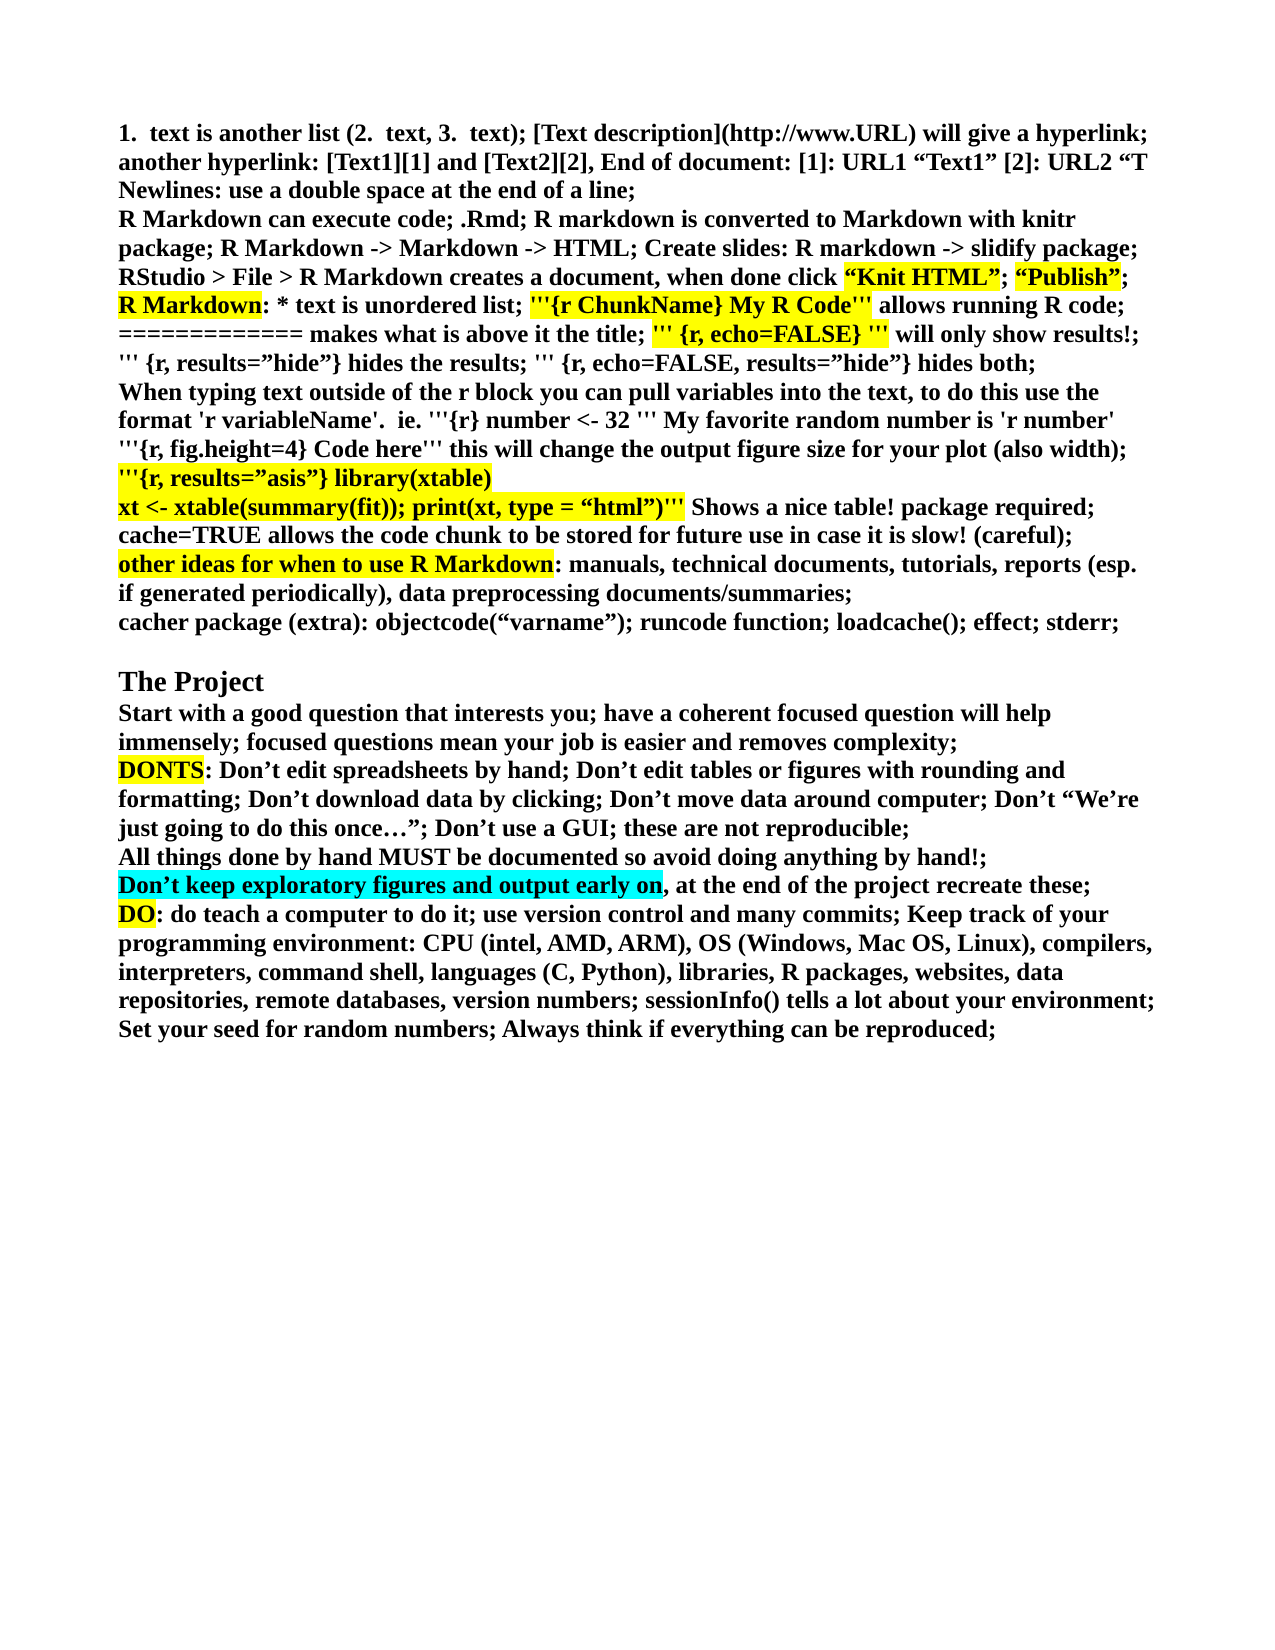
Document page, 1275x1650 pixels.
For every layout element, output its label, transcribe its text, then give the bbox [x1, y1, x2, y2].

text ''' {r, results=”hide”} hides the results; ''' {r, echo=FALSE, results=”hide”} hides both; [118, 348, 1157, 377]
text The Project [118, 664, 1157, 698]
text '''{r, results=”asis”} library(xtable) [118, 463, 1157, 492]
text RStudio > File > R Markdown creates a document, when done click “Knit HTML”; “Publish”; [118, 262, 1157, 291]
text All things done by hand MUST be documented so avoid doing anything by hand!; [118, 842, 1157, 870]
text other ideas for when to use R Markdown: manuals, technical documents, tutorials, reports (esp. if generated periodically), data preprocessing documents/summaries; [118, 549, 1157, 607]
text ============= makes what is above it the title; ''' {r, echo=FALSE} ''' will only show results!; [118, 319, 1157, 348]
text DO: do teach a computer to do it; use version control and many commits; Keep track of your programming environment: CPU (intel, AMD, ARM), OS (Windows, Mac OS, Linux), compilers, interpreters, command shell, languages (C, Python), libraries, R packages, websites, data repositories, remote databases, version numbers; sessionInfo() tells a lot about your environment; [118, 899, 1157, 1014]
text Newlines: use a double space at the end of a line; [118, 176, 1157, 204]
text R Markdown: * text is unordered list; '''{r ChunkName} My R Code''' allows running R code; [118, 291, 1157, 319]
text Start with a good question that interests you; have a coherent focused question will help immensely; focused questions mean your job is easier and removes complexity; [118, 698, 1157, 755]
text When typing text outside of the r block you can pull variables into the text, to do this use the format 'r variableName'. ie. '''{r} number <- 32 ''' My favorite random number is 'r number' [118, 377, 1157, 434]
text cacher package (extra): objectcode(“varname”); runcode function; loadcache(); effect; stderr; [118, 607, 1157, 636]
text Set your seed for random numbers; Always think if everything can be reproduced; [118, 1014, 1157, 1043]
text DONTS: Don’t edit spreadsheets by hand; Don’t edit tables or figures with rounding and formatting; Don’t download data by clicking; Don’t move data around computer; Don’t “We’re just going to do this once…”; Don’t use a GUI; these are not reproducible; [118, 755, 1157, 842]
text 1. text is another list (2. text, 3. text); [Text description](http://www.URL) will give a hyperlink; [118, 118, 1157, 147]
text another hyperlink: [Text1][1] and [Text2][2], End of document: [1]: URL1 “Text1” [2]: URL2 “T [118, 147, 1157, 176]
text cache=TRUE allows the code chunk to be stored for future use in case it is slow! (careful); [118, 521, 1157, 549]
text xt <- xtable(summary(fit)); print(xt, type = “html”)''' Shows a nice table! package required; [118, 492, 1157, 521]
text Don’t keep exploratory figures and output early on, at the end of the project recreate these; [118, 870, 1157, 899]
text R Markdown can execute code; .Rmd; R markdown is converted to Markdown with knitr package; R Markdown -> Markdown -> HTML; Create slides: R markdown -> slidify package; [118, 204, 1157, 262]
text '''{r, fig.height=4} Code here''' this will change the output figure size for your plot (also width); [118, 434, 1157, 463]
